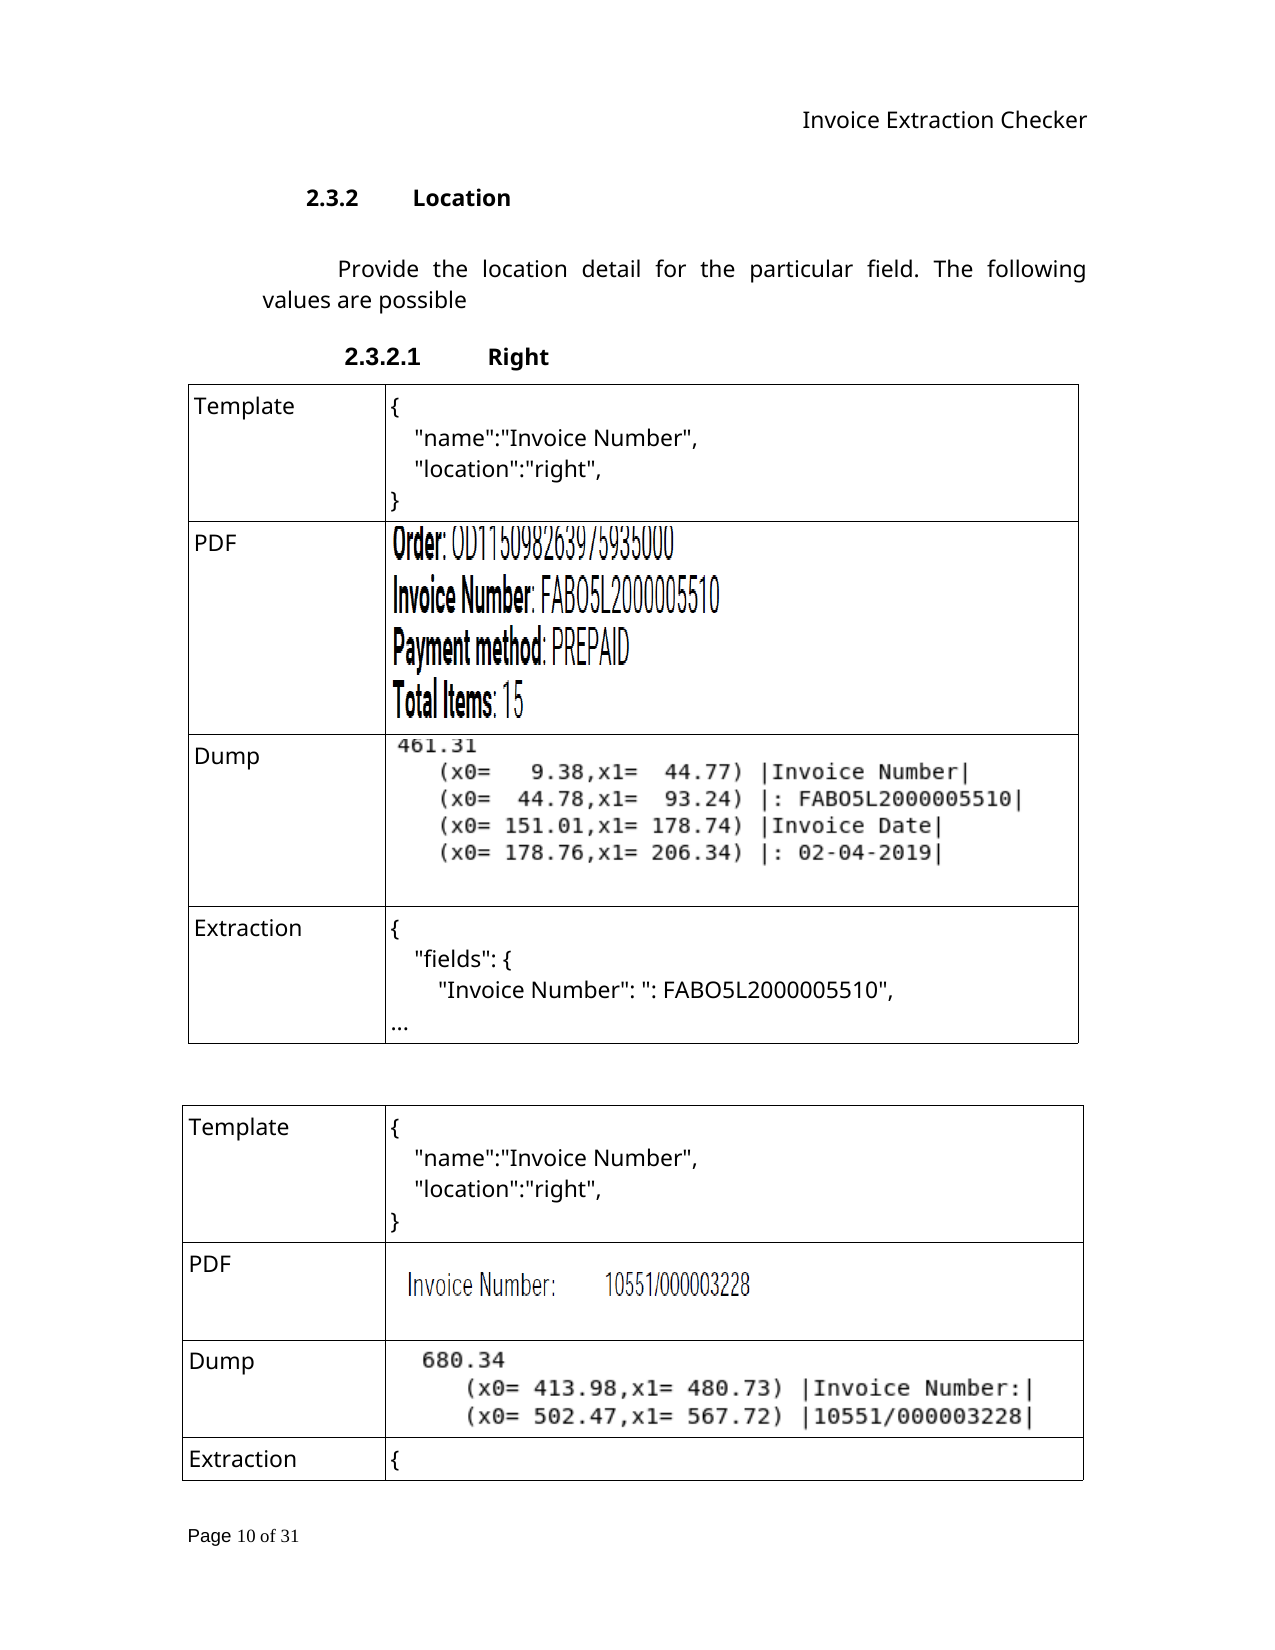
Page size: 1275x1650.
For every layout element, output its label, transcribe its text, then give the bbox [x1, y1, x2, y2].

table_cell PDF [183, 1243, 385, 1339]
table_cell PDF [189, 522, 385, 734]
subtitle Right [337, 341, 1087, 372]
picture [392, 526, 743, 729]
table_cell [386, 522, 1078, 734]
picture [391, 1250, 767, 1320]
table_cell [386, 1243, 1083, 1339]
picture [390, 739, 1045, 872]
table_cell { [386, 1438, 1083, 1480]
table_cell Dump [189, 735, 385, 906]
subtitle Location [300, 182, 1087, 213]
table_cell Extraction [189, 907, 385, 1042]
table_header Template [183, 1106, 385, 1242]
table_header Template [189, 385, 385, 521]
table_cell [386, 1341, 1083, 1437]
table_cell Dump [183, 1341, 385, 1437]
table_header { "name":"Invoice Number", "location":"right", } [386, 385, 1078, 521]
table_cell { "fields": { "Invoice Number": ": FABO5L2000005510", ... [386, 907, 1078, 1042]
picture [391, 1346, 1046, 1435]
text Provide the location detail for the particular field. The following values are possible [262, 253, 1087, 316]
table_header { "name":"Invoice Number", "location":"right", } [386, 1106, 1083, 1242]
table_cell Extraction [183, 1438, 385, 1480]
table_cell [386, 735, 1078, 906]
